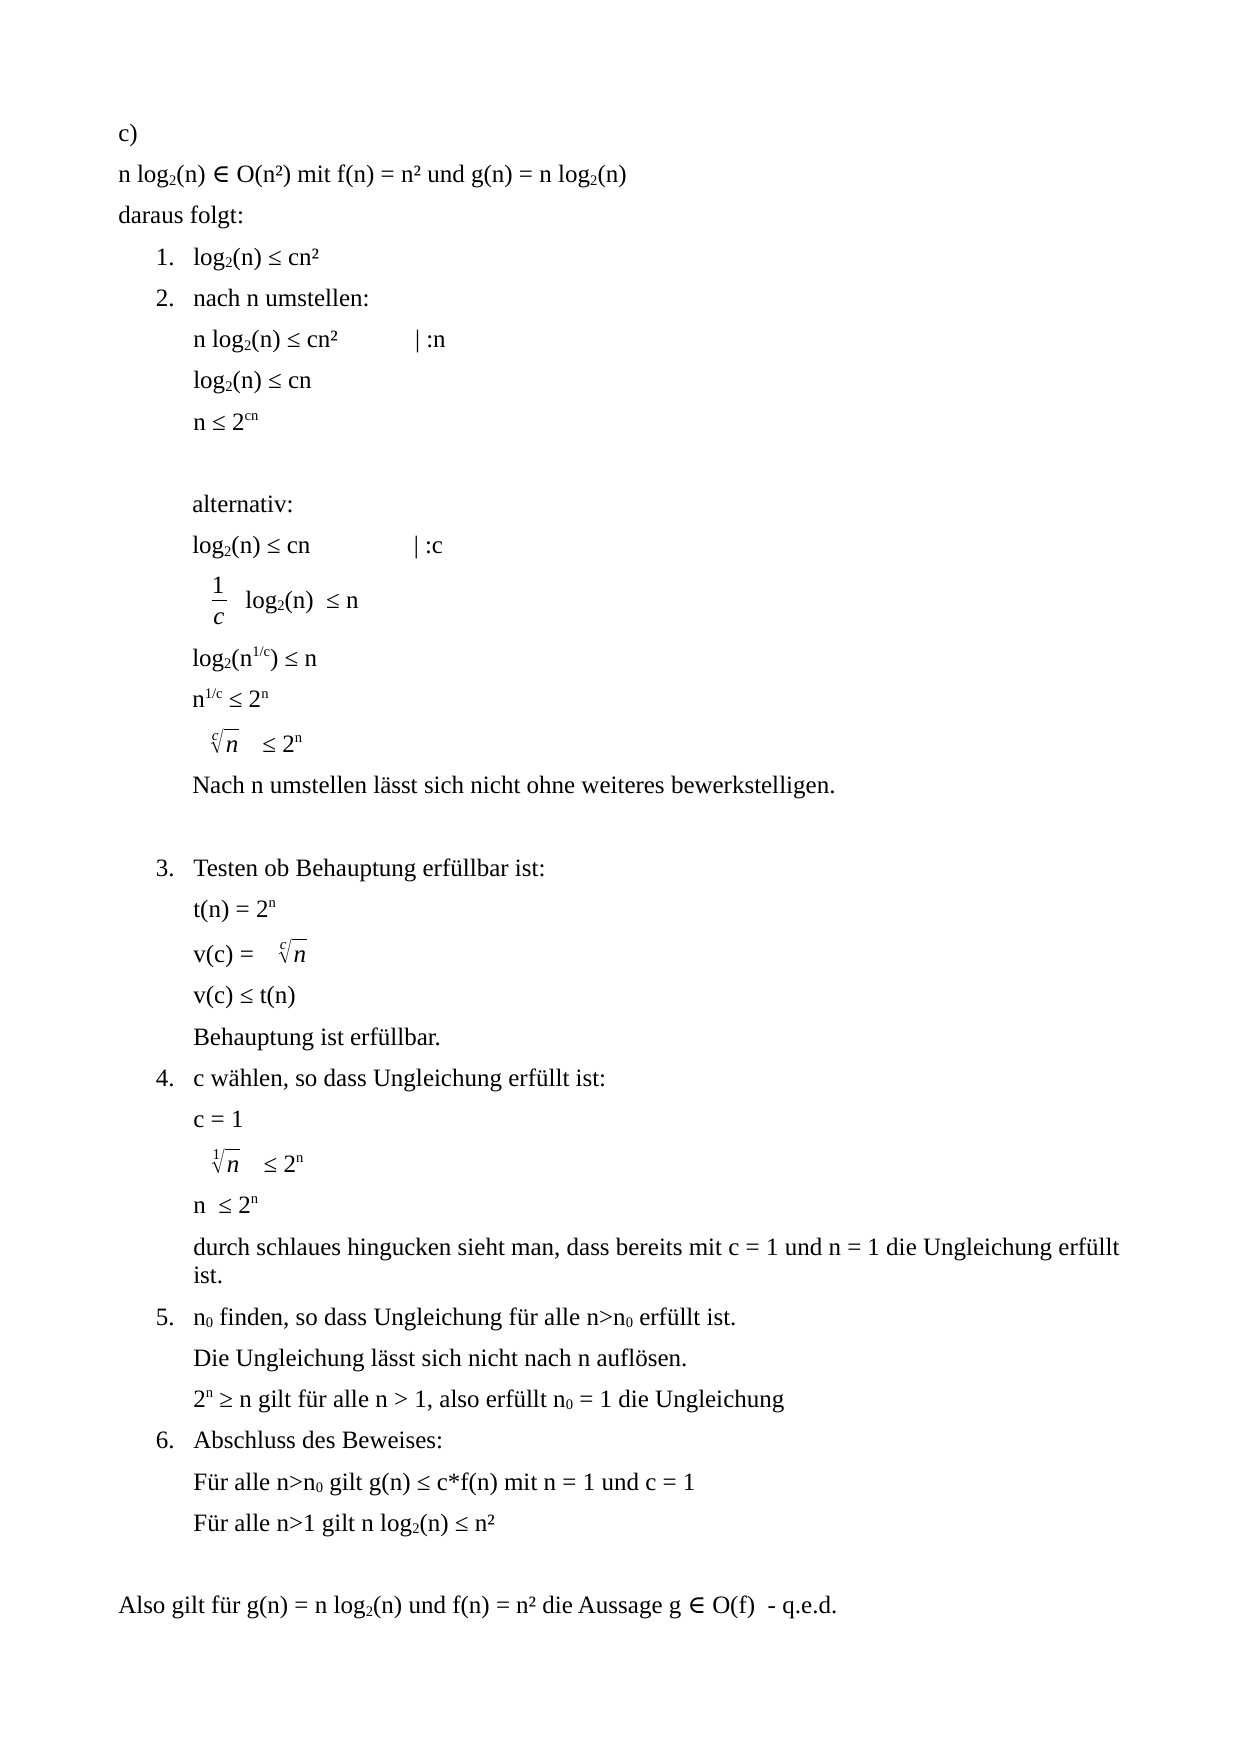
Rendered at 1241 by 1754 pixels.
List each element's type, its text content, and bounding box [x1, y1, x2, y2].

list Für alle n>1 gilt n log2(n) ≤ n² [156, 1508, 1122, 1537]
list 2n ≥ n gilt für alle n > 1, also erfüllt n0 = 1 die Ungleichung [156, 1384, 1122, 1413]
text Also gilt für g(n) = n log2(n) und f(n) = n² die Aussage g ∈ O(f) - q.e.d. [118, 1590, 1122, 1619]
list log2(n) ≤ cn [156, 366, 1122, 394]
text log2(n1/c) ≤ n [118, 643, 1122, 672]
text alternativ: [118, 489, 1122, 518]
list Für alle n>n0 gilt g(n) ≤ c*f(n) mit n = 1 und c = 1 [156, 1467, 1122, 1495]
list n log2(n) ≤ cn² | :n [156, 324, 1122, 353]
list v(c) = [156, 936, 1122, 968]
text c) [118, 118, 1122, 147]
list Behauptung ist erfüllbar. [156, 1022, 1122, 1050]
text log2(n) ≤ cn | :c [118, 531, 1122, 559]
text n1/c ≤ 2n [118, 684, 1122, 713]
list c = 1 [156, 1104, 1122, 1133]
text Nach n umstellen lässt sich nicht ohne weiteres bewerkstelligen. [118, 771, 1122, 799]
list log2(n) ≤ cn² [156, 242, 1122, 271]
list n ≤ 2n [156, 1190, 1122, 1219]
list c wählen, so dass Ungleichung erfüllt ist: [156, 1063, 1122, 1092]
list nach n umstellen: [156, 283, 1122, 312]
list n ≤ 2cn [156, 407, 1122, 436]
list t(n) = 2n [156, 894, 1122, 923]
list v(c) ≤ t(n) [156, 980, 1122, 1009]
text daraus folgt: [118, 201, 1122, 229]
text n log2(n) ∈ O(n²) mit f(n) = n² und g(n) = n log2(n) [118, 159, 1122, 188]
list ≤ 2n [156, 1145, 1122, 1178]
list Testen ob Behauptung erfüllbar ist: [156, 853, 1122, 882]
text ≤ 2n [118, 726, 1122, 758]
text log2(n) ≤ n [118, 572, 1122, 631]
list Abschluss des Beweises: [156, 1425, 1122, 1454]
list durch schlaues hingucken sieht man, dass bereits mit c = 1 und n = 1 die Ungleichung erfüllt ist. [156, 1232, 1122, 1289]
list Die Ungleichung lässt sich nicht nach n auflösen. [156, 1343, 1122, 1372]
list n0 finden, so dass Ungleichung für alle n>n0 erfüllt ist. [156, 1302, 1122, 1330]
